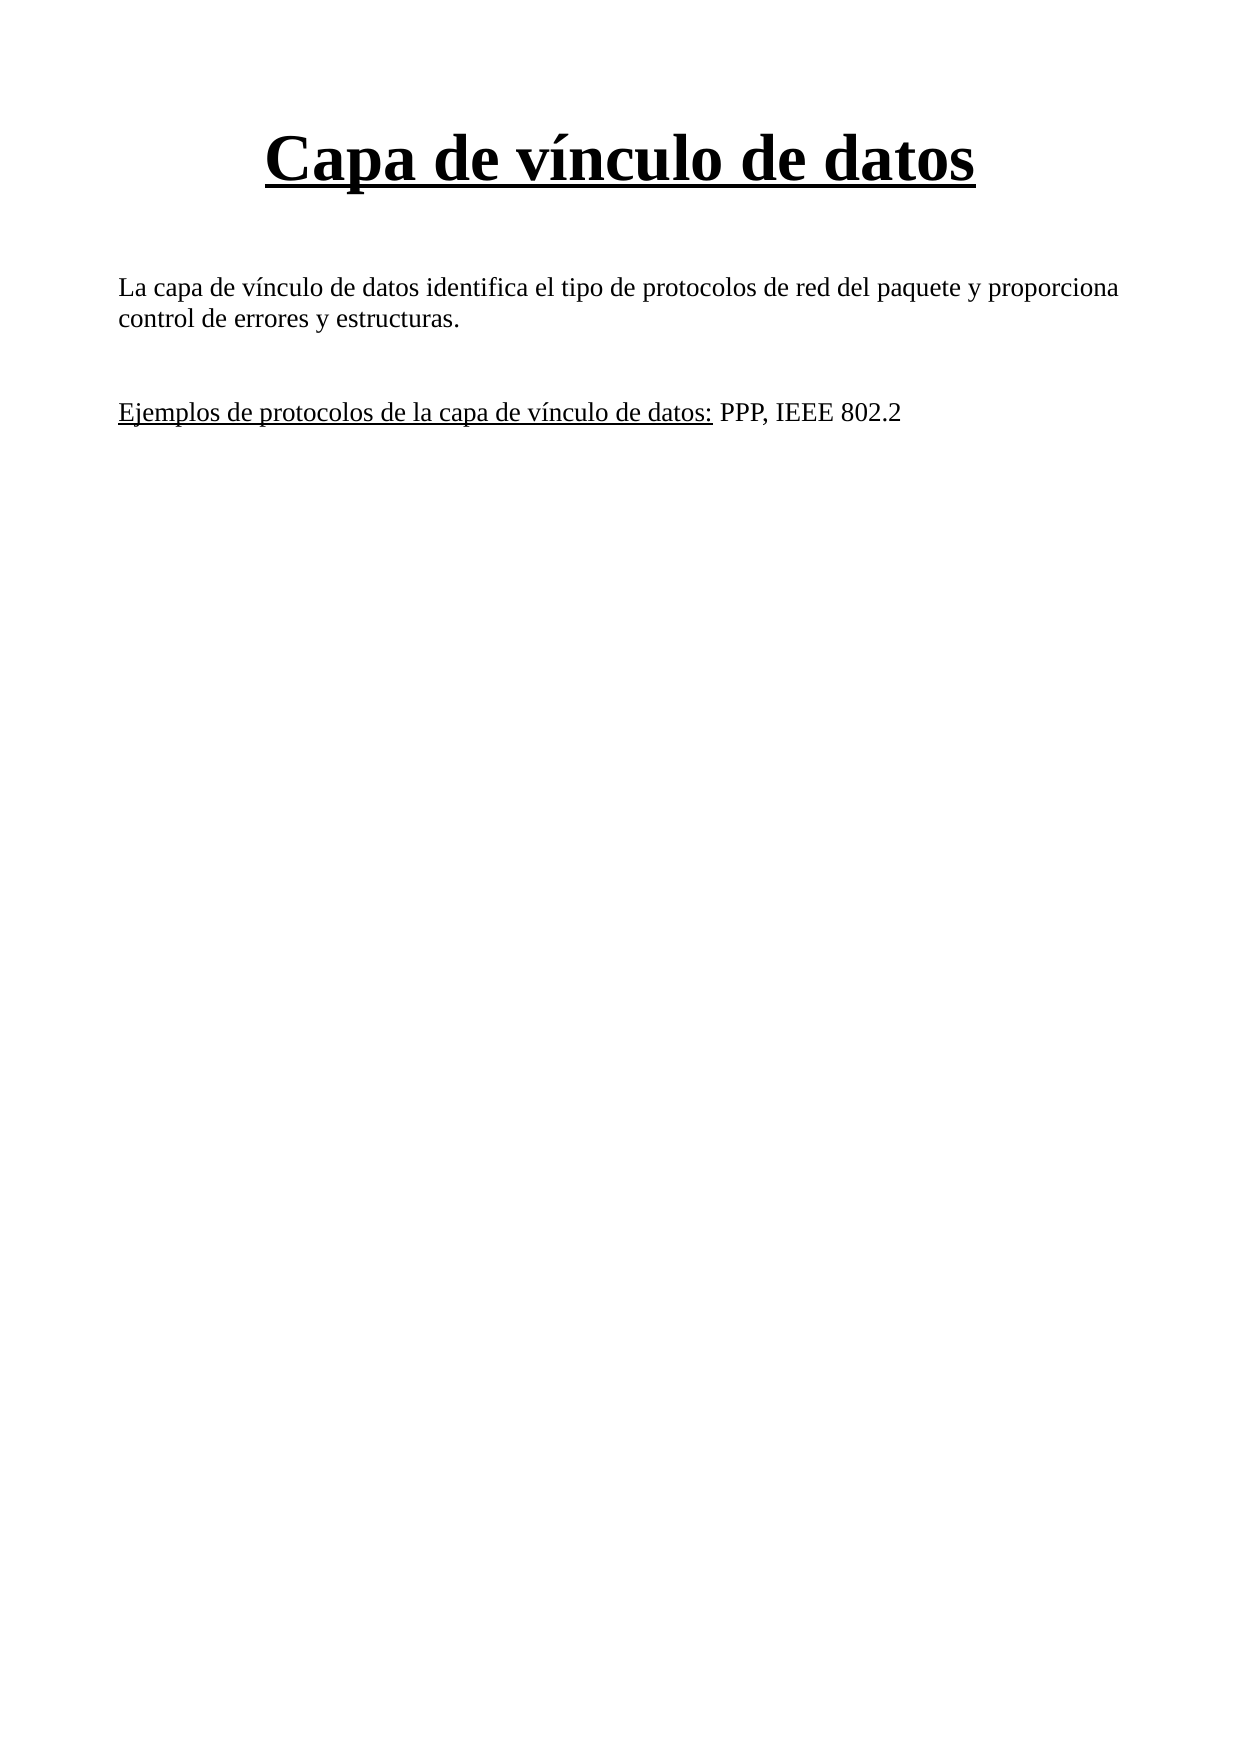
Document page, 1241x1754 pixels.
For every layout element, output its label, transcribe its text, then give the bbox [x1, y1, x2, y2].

text La capa de vínculo de datos identifica el tipo de protocolos de red del paquete y proporciona control de errores y estructuras. [118, 271, 1122, 334]
text Ejemplos de protocolos de la capa de vínculo de datos: PPP, IEEE 802.2 [118, 396, 1122, 427]
text Capa de vínculo de datos [118, 118, 1122, 195]
